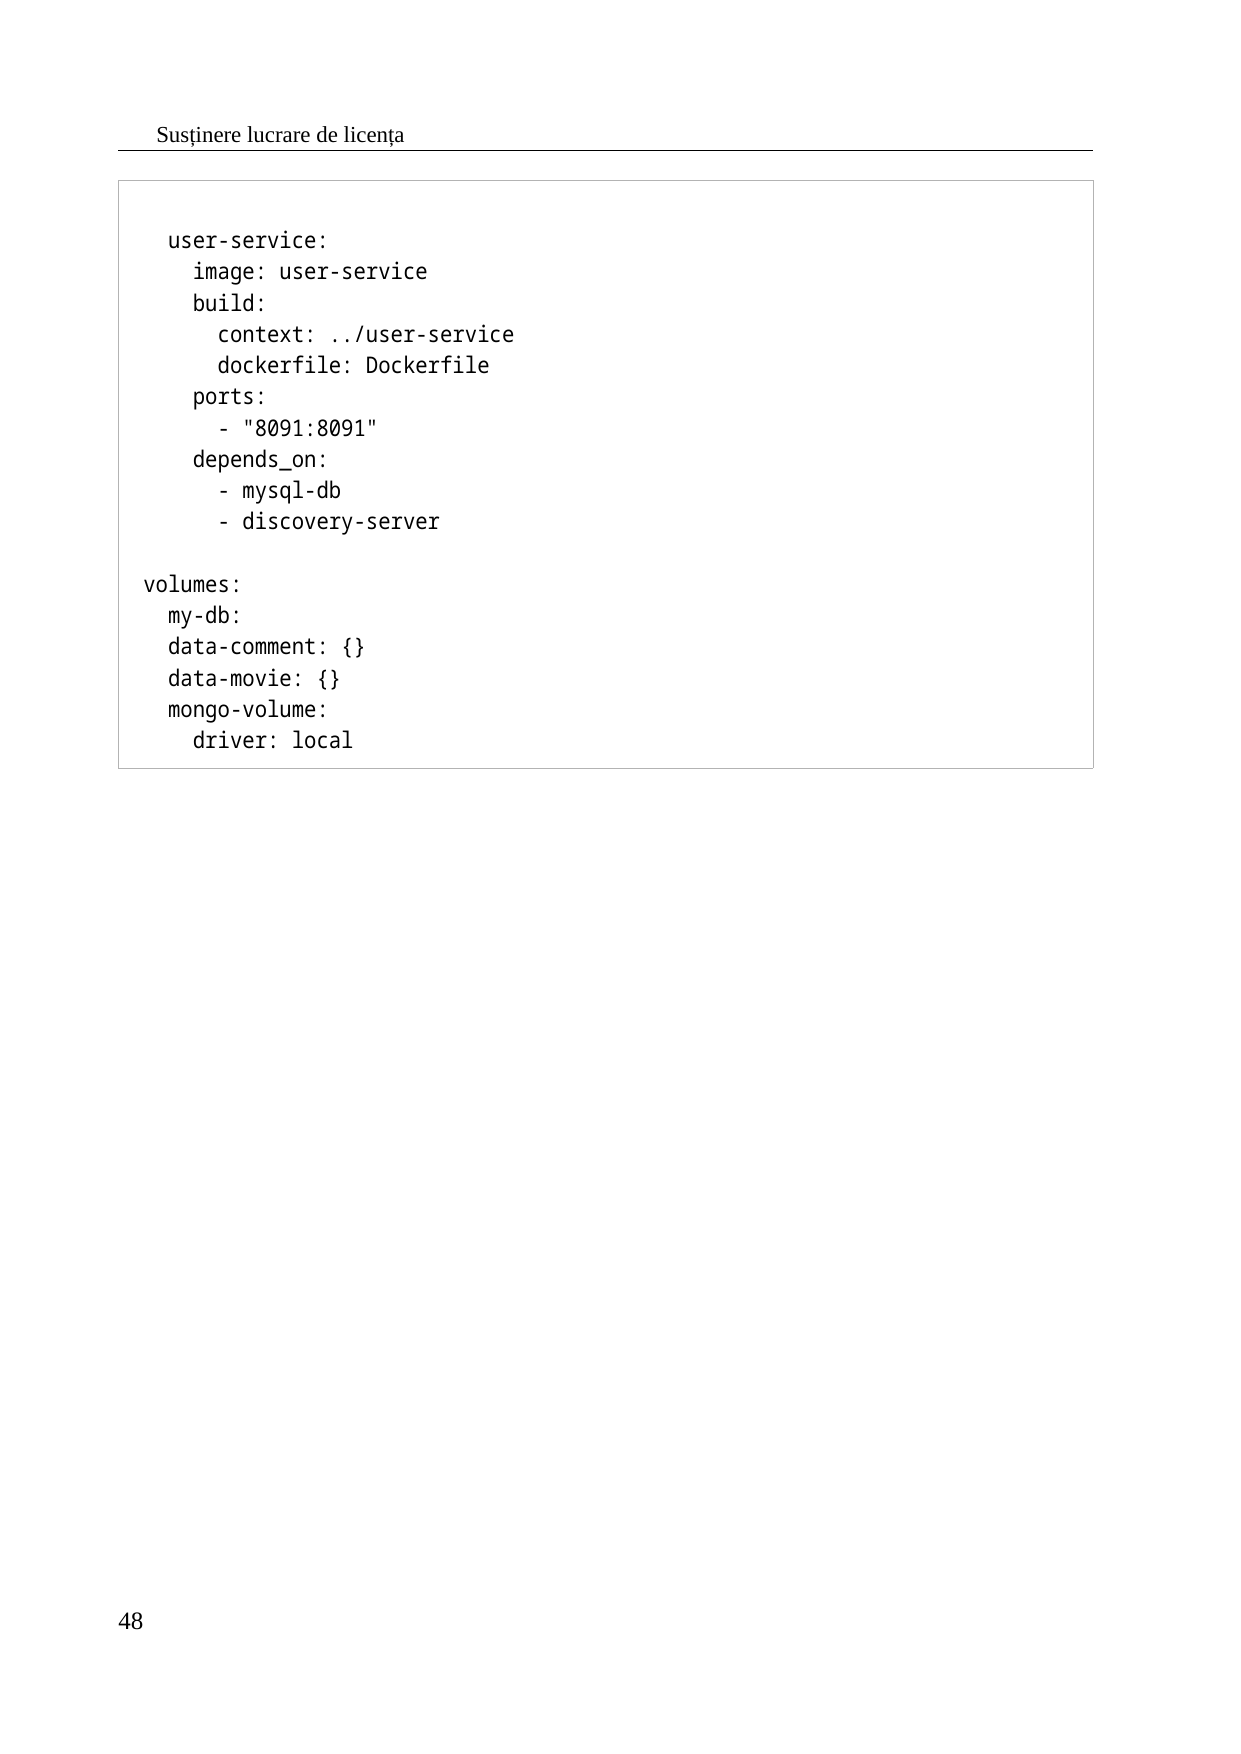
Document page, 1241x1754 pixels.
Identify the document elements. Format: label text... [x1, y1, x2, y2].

text depends_on: [119, 430, 1093, 461]
text image: user-service [119, 243, 1093, 274]
text user-service: [119, 211, 1093, 243]
text context: ../user-service [119, 305, 1093, 336]
text - discovery-server [119, 493, 1093, 536]
text data-movie: {} [119, 649, 1093, 680]
text driver: local [119, 711, 1093, 768]
text volumes: [119, 555, 1093, 586]
text mongo-volume: [119, 680, 1093, 711]
text my-db: [119, 586, 1093, 618]
text - mysql-db [119, 461, 1093, 493]
text build: [119, 274, 1093, 305]
text - "8091:8091" [119, 399, 1093, 430]
text data-comment: {} [119, 618, 1093, 649]
text ports: [119, 368, 1093, 399]
text dockerfile: Dockerfile [119, 336, 1093, 368]
